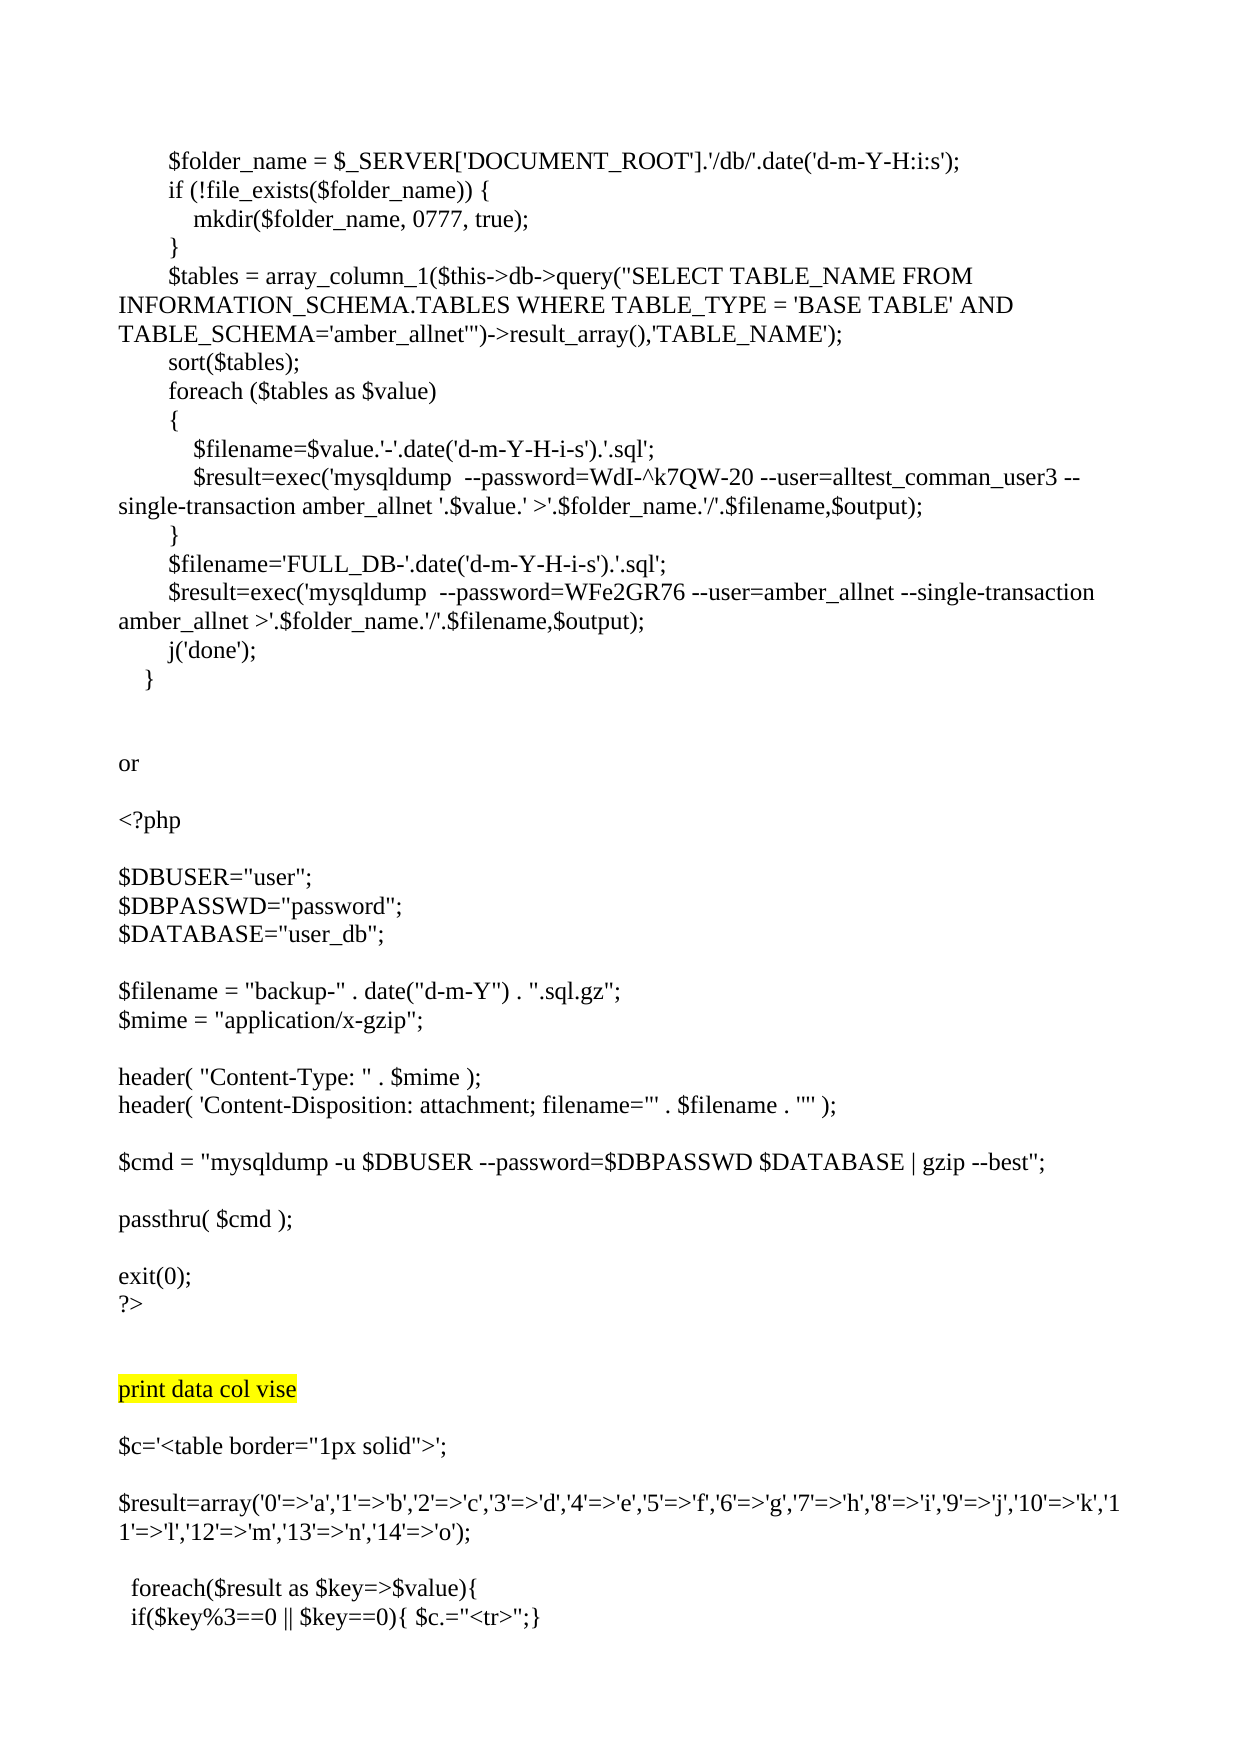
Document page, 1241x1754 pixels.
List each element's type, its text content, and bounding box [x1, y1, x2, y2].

text if($key%3==0 || $key==0){ $c.="<tr>";} [118, 1602, 1122, 1631]
text print data col vise [118, 1374, 1122, 1403]
text $filename='FULL_DB-'.date('d-m-Y-H-i-s').'.sql'; [118, 549, 1122, 577]
text foreach($result as $key=>$value){ [118, 1573, 1122, 1602]
text } [118, 520, 1122, 549]
text $filename = "backup-" . date("d-m-Y") . ".sql.gz"; [118, 976, 1122, 1005]
text } [118, 232, 1122, 261]
text $DBUSER="user"; [118, 862, 1122, 891]
text foreach ($tables as $value) [118, 376, 1122, 405]
text $c='<table border="1px solid">'; [118, 1431, 1122, 1460]
text $result=array('0'=>'a','1'=>'b','2'=>'c','3'=>'d','4'=>'e','5'=>'f','6'=>'g','7'=>'h','8'=>'i','9'=>'j','10'=>'k','11'=>'l','12'=>'m','13'=>'n','14'=>'o'); [118, 1488, 1122, 1545]
text $result=exec('mysqldump --password=WFe2GR76 --user=amber_allnet --single-transaction amber_allnet >'.$folder_name.'/'.$filename,$output); [118, 577, 1122, 635]
text header( 'Content-Disposition: attachment; filename="' . $filename . '"' ); [118, 1091, 1122, 1119]
text $result=exec('mysqldump --password=WdI-^k7QW-20 --user=alltest_comman_user3 --single-transaction amber_allnet '.$value.' >'.$folder_name.'/'.$filename,$output); [118, 462, 1122, 520]
text $filename=$value.'-'.date('d-m-Y-H-i-s').'.sql'; [118, 434, 1122, 462]
text header( "Content-Type: " . $mime ); [118, 1062, 1122, 1091]
text or [118, 748, 1122, 777]
text mkdir($folder_name, 0777, true); [118, 204, 1122, 232]
text sort($tables); [118, 347, 1122, 376]
text $folder_name = $_SERVER['DOCUMENT_ROOT'].'/db/'.date('d-m-Y-H:i:s'); [118, 146, 1122, 175]
text ?> [118, 1289, 1122, 1318]
text } [118, 664, 1122, 692]
text { [118, 405, 1122, 434]
text $DATABASE="user_db"; [118, 919, 1122, 948]
text $cmd = "mysqldump -u $DBUSER --password=$DBPASSWD $DATABASE | gzip --best"; [118, 1147, 1122, 1176]
text passthru( $cmd ); [118, 1204, 1122, 1233]
text if (!file_exists($folder_name)) { [118, 175, 1122, 204]
text $DBPASSWD="password"; [118, 891, 1122, 919]
text exit(0); [118, 1261, 1122, 1289]
text j('done'); [118, 635, 1122, 664]
text $tables = array_column_1($this->db->query("SELECT TABLE_NAME FROM INFORMATION_SCHEMA.TABLES WHERE TABLE_TYPE = 'BASE TABLE' AND TABLE_SCHEMA='amber_allnet'")->result_array(),'TABLE_NAME'); [118, 261, 1122, 347]
text $mime = "application/x-gzip"; [118, 1005, 1122, 1034]
text <?php [118, 805, 1122, 834]
